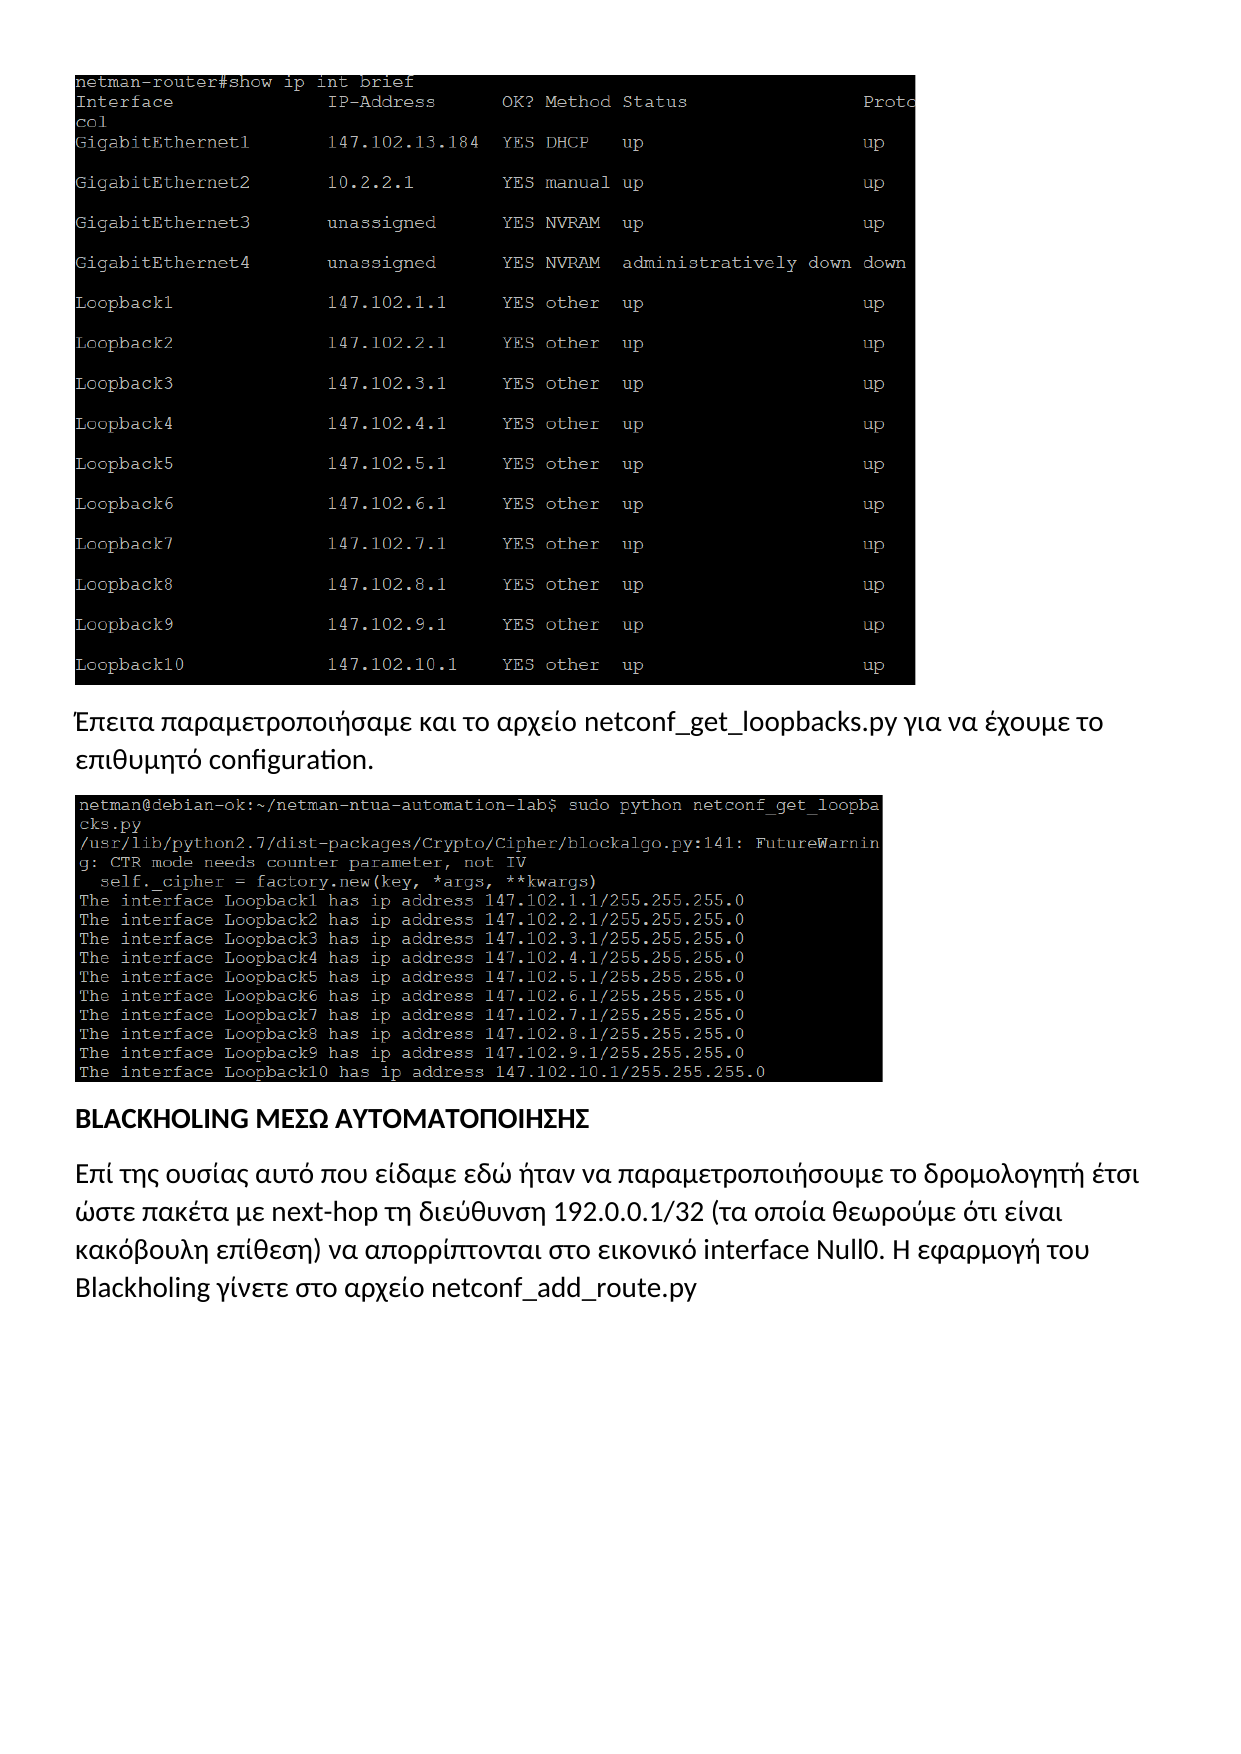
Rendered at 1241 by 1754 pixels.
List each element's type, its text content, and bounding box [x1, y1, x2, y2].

text Έπειτα παραμετροποιήσαμε και το αρχείο netconf_get_loopbacks.py για να έχουμε το επιθυμητό configuration. [75, 703, 1165, 777]
text BLACKHOLING ΜΕΣΩ ΑΥΤΟΜΑΤΟΠΟΙΗΣΗΣ [75, 1100, 1165, 1136]
text Επί της ουσίας αυτό που είδαμε εδώ ήταν να παραμετροποιήσουμε το δρομολογητή έτσι ώστε πακέτα με next-hop τη διεύθυνση 192.0.0.1/32 (τα οποία θεωρούμε ότι είναι κακόβουλη επίθεση) να απορρίπτονται στο εικονικό interface Null0. Η εφαρμογή του Blackholing γίνετε στο αρχείο netconf_add_route.py [75, 1155, 1165, 1305]
